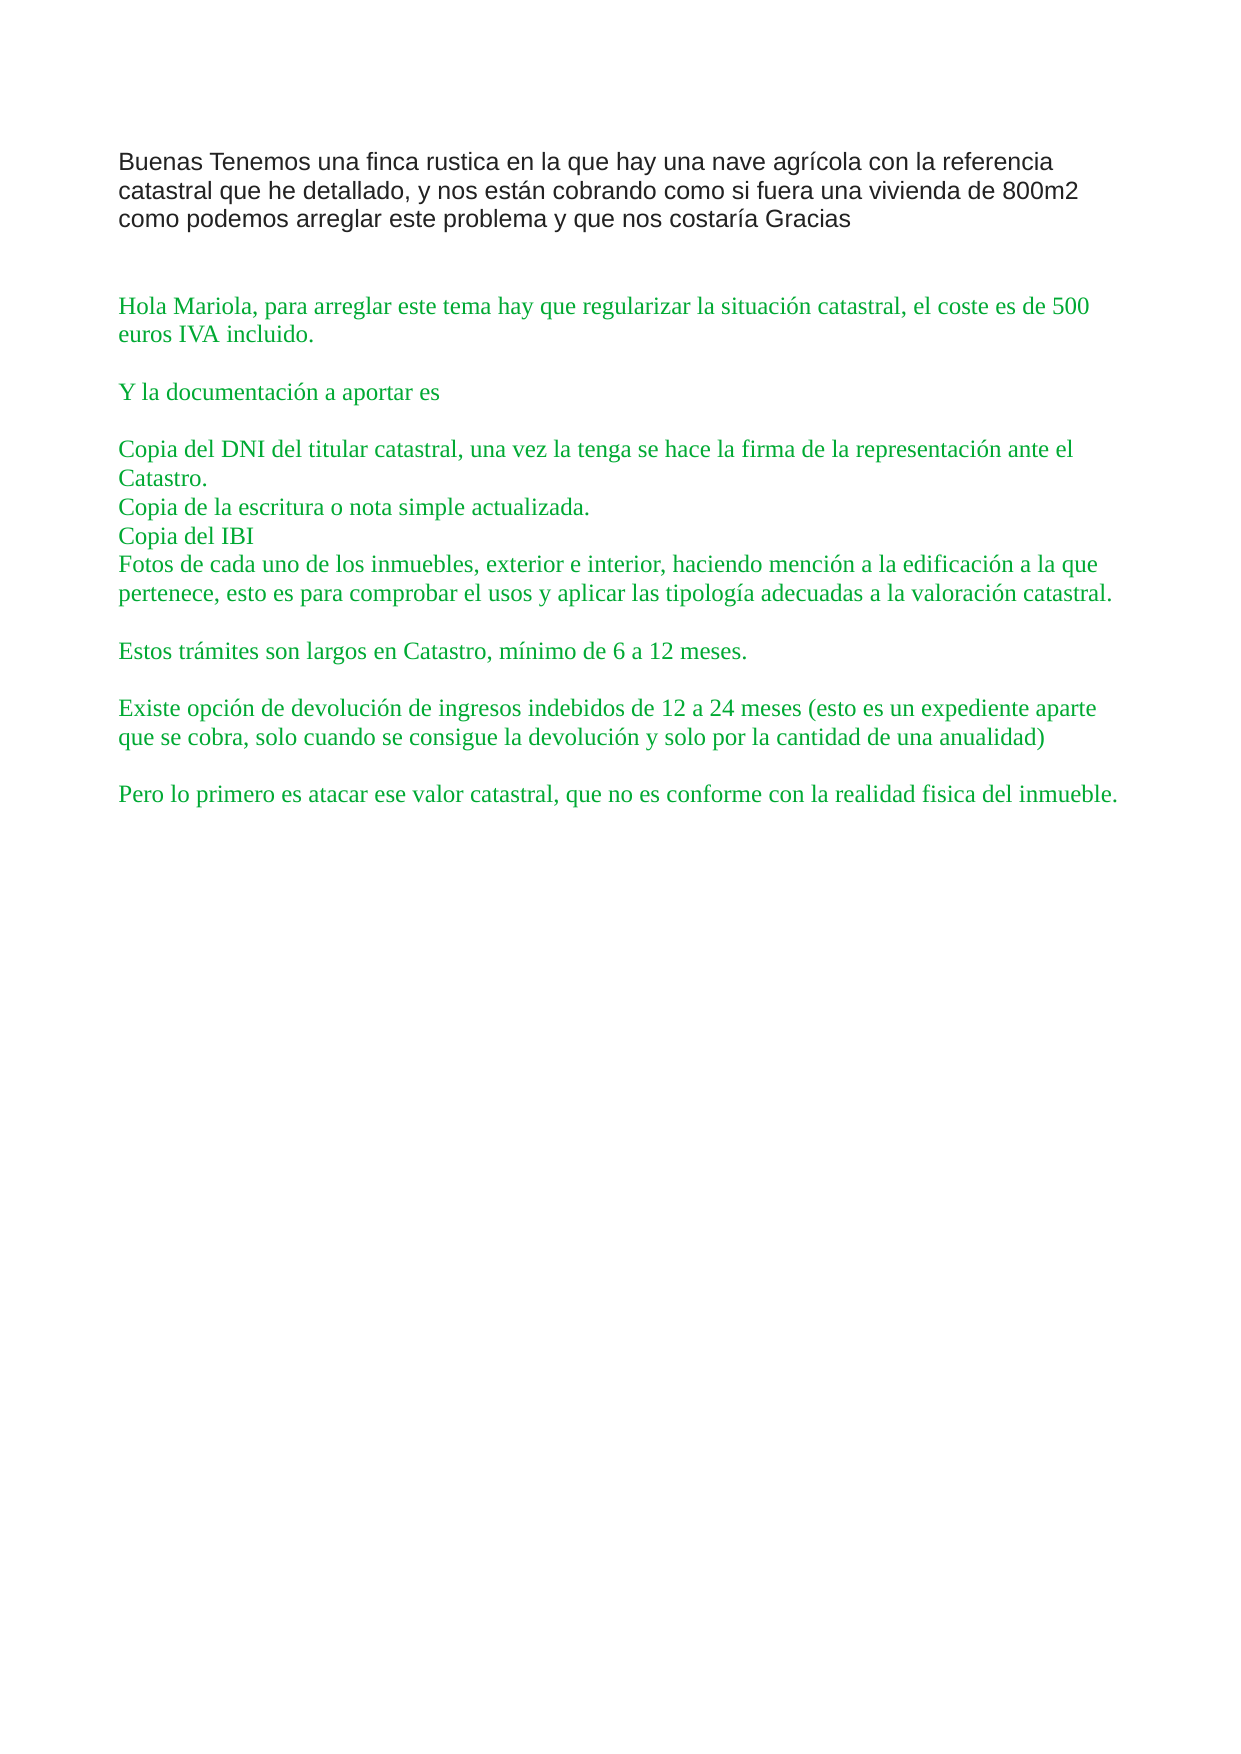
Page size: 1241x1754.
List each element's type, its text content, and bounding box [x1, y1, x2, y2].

text Buenas Tenemos una finca rustica en la que hay una nave agrícola con la referencia catastral que he detallado, y nos están cobrando como si fuera una vivienda de 800m2 como podemos arreglar este problema y que nos costaría Gracias [118, 147, 1122, 233]
text Hola Mariola, para arreglar este tema hay que regularizar la situación catastral, el coste es de 500 euros IVA incluido. Y la documentación a aportar es Copia del DNI del titular catastral, una vez la tenga se hace la firma de la representación ante el Catastro. Copia de la escritura o nota simple actualizada. [118, 291, 1122, 521]
text Fotos de cada uno de los inmuebles, exterior e interior, haciendo mención a la edificación a la que pertenece, esto es para comprobar el usos y aplicar las tipología adecuadas a la valoración catastral. Estos trámites son largos en Catastro, mínimo de 6 a 12 meses. Existe opción de devolución de ingresos indebidos de 12 a 24 meses (esto es un expediente aparte que se cobra, solo cuando se consigue la devolución y solo por la cantidad de una anualidad) [118, 549, 1122, 751]
text Copia del IBI [118, 521, 1122, 549]
text Pero lo primero es atacar ese valor catastral, que no es conforme con la realidad fisica del inmueble. [118, 779, 1122, 808]
